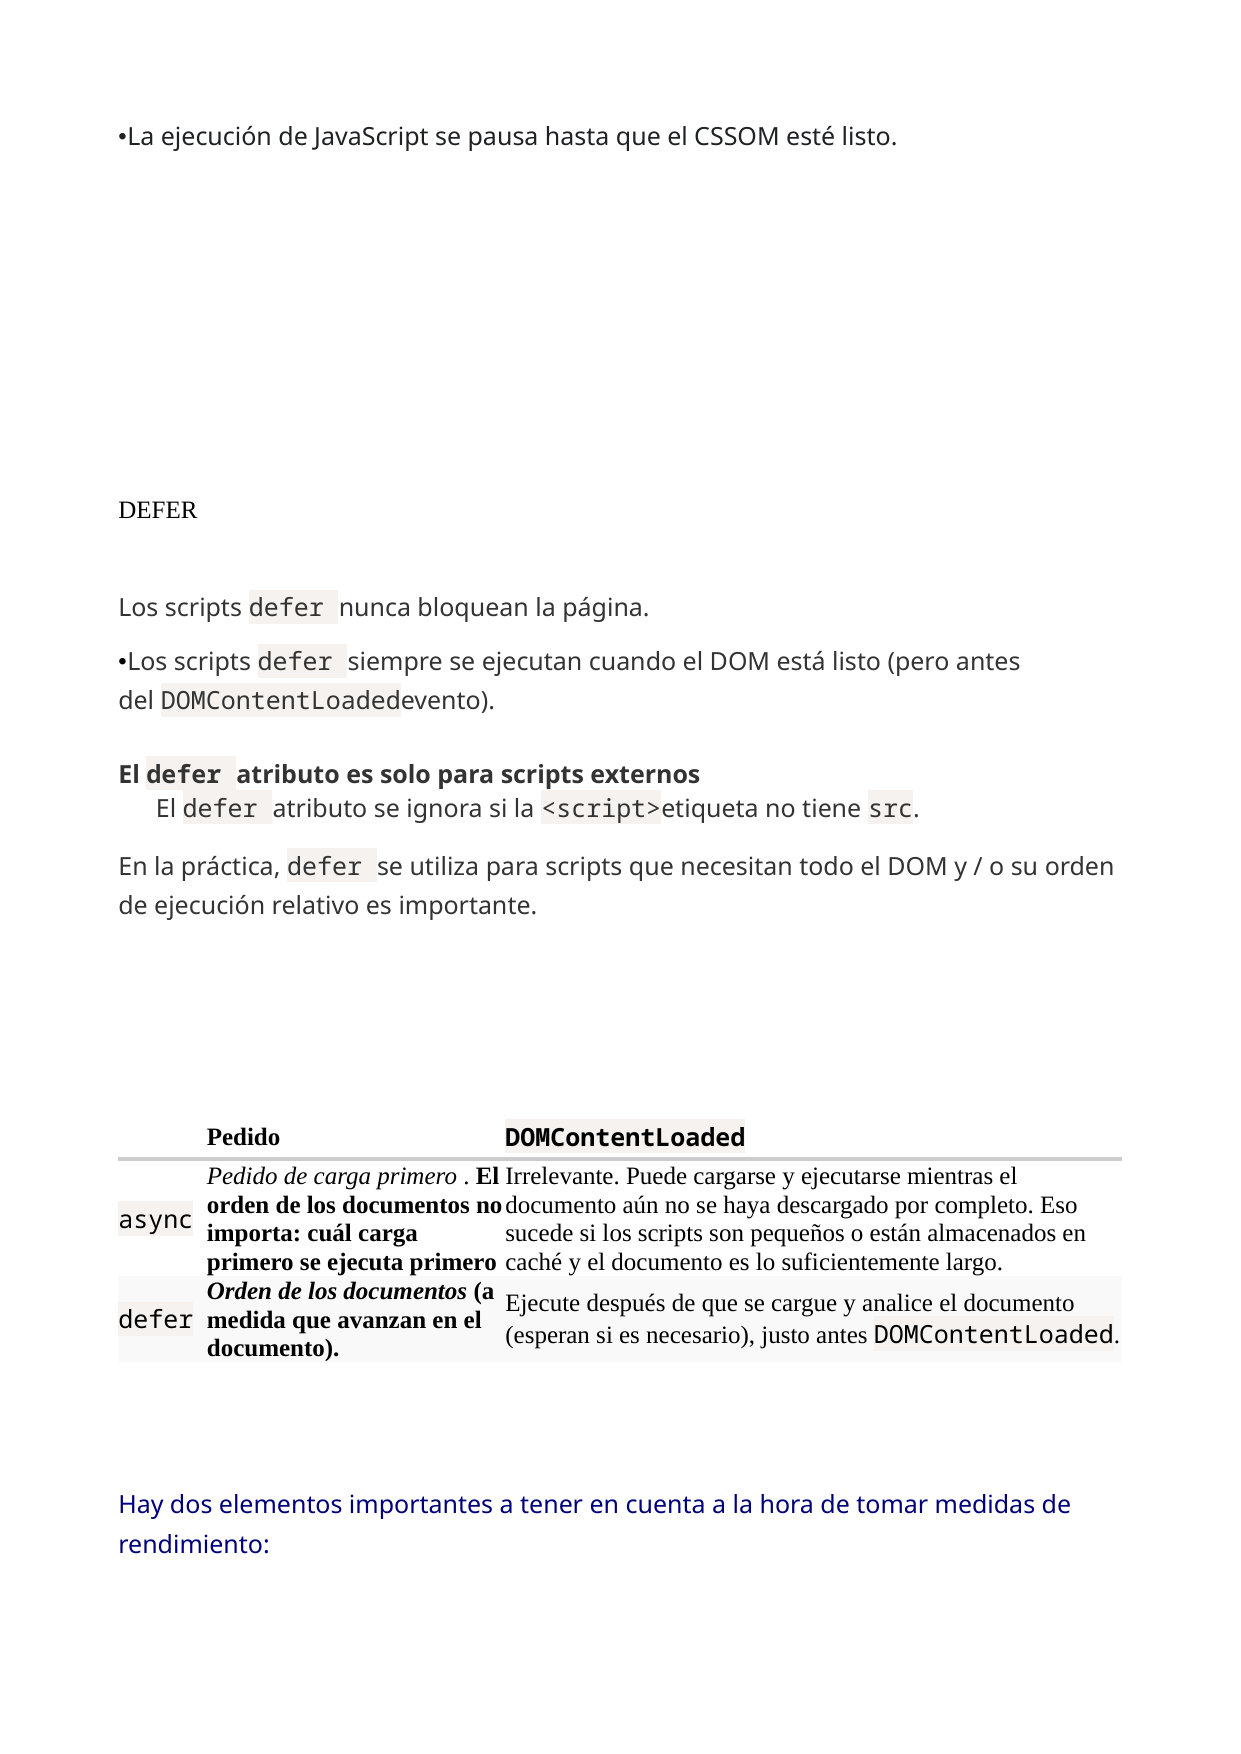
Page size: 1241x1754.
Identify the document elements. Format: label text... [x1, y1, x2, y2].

text El defer atributo es solo para scripts externos [118, 756, 1122, 790]
table_cell Orden de los documentos (a medida que avanzan en el documento). [207, 1276, 505, 1362]
table_header Pedido [207, 1119, 505, 1156]
text DEFER [118, 495, 1122, 523]
text En la práctica, defer se utiliza para scripts que necesitan todo el DOM y / o su orden de ejecución relativo es importante. [118, 848, 1122, 922]
table_cell Pedido de carga primero . El orden de los documentos no importa: cuál carga primero se ejecuta primero [207, 1161, 505, 1276]
text Hay dos elementos importantes a tener en cuenta a la hora de tomar medidas de rendimiento: [118, 1420, 1122, 1560]
table_cell Irrelevante. Puede cargarse y ejecutarse mientras el documento aún no se haya descargado por completo. Eso sucede si los scripts son pequeños o están almacenados en caché y el documento es lo suficientemente largo. [505, 1161, 1122, 1276]
table_header [118, 1119, 207, 1156]
table_cell async [118, 1161, 207, 1276]
list Los scripts defer siempre se ejecutan cuando el DOM está listo (pero antes del DOMContentLoadedevento). [118, 644, 1122, 717]
table_cell defer [118, 1276, 207, 1362]
table_cell Ejecute después de que se cargue y analice el documento (esperan si es necesario), justo antes DOMContentLoaded. [505, 1276, 1122, 1362]
table_header DOMContentLoaded [505, 1119, 1122, 1156]
text Los scripts defer nunca bloquean la página. [118, 590, 1122, 624]
list La ejecución de JavaScript se pausa hasta que el CSSOM esté listo. [118, 118, 1122, 152]
text El defer atributo se ignora si la <script>etiqueta no tiene src. [156, 790, 1084, 824]
